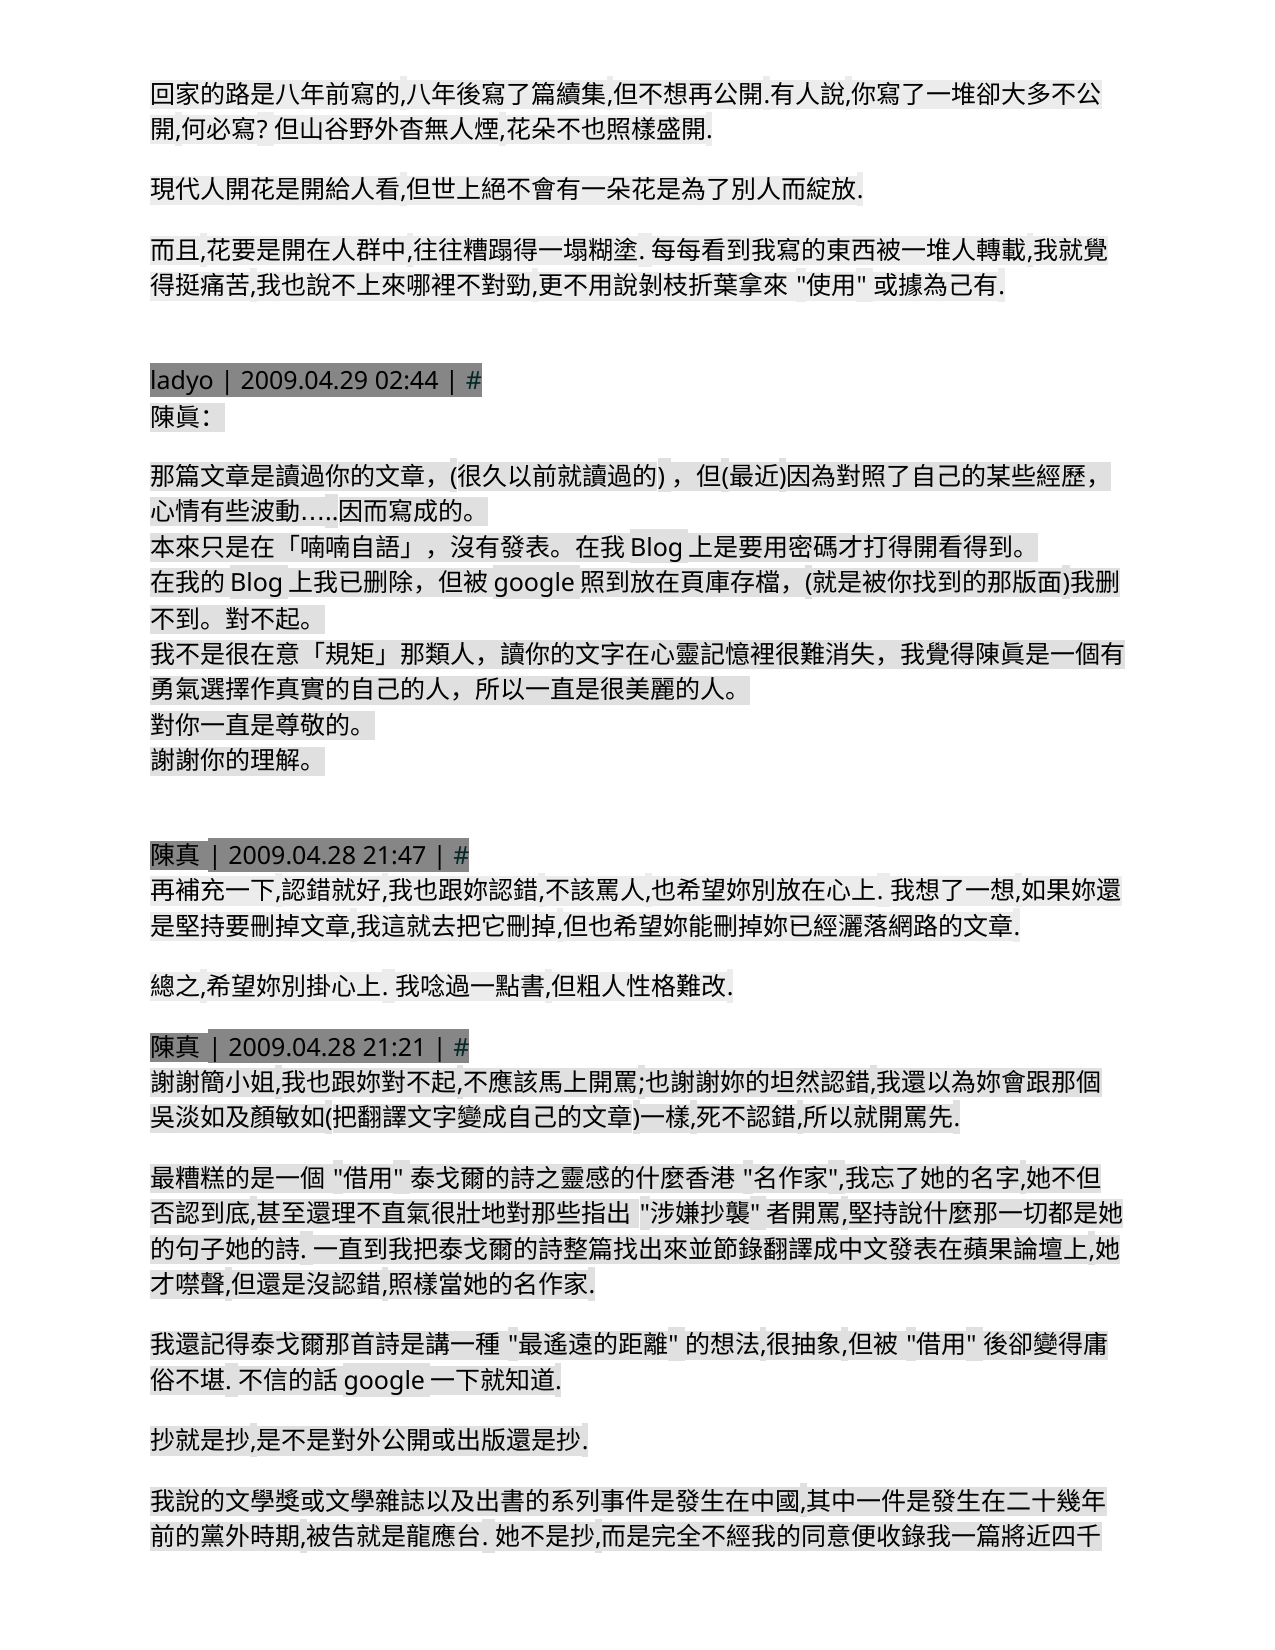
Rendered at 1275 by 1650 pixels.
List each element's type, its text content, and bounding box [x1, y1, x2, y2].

text 總之,希望妳別掛心上. 我唸過一點書,但粗人性格難改. [150, 967, 1125, 1003]
text 我還記得泰戈爾那首詩是講一種 "最遙遠的距離" 的想法,很抽象,但被 "借用" 後卻變得庸俗不堪. 不信的話google一下就知道. [150, 1326, 1125, 1397]
text 最糟糕的是一個 "借用" 泰戈爾的詩之靈感的什麼香港 "名作家",我忘了她的名字,她不但否認到底,甚至還理不直氣很壯地對那些指出 "涉嫌抄襲" 者開罵,堅持說什麼那一切都是她的句子她的詩. 一直到我把泰戈爾的詩整篇找出來並節錄翻譯成中文發表在蘋果論壇上,她才噤聲,但還是沒認錯,照樣當她的名作家. [150, 1159, 1125, 1301]
text 陳真 | 2009.04.28 21:47 | # [150, 836, 1125, 872]
text 那篇文章是讀過你的文章，(很久以前就讀過的) ，但(最近)因為對照了自己的某些經歷，心情有些波動…..因而寫成的。 本來只是在「喃喃自語」，沒有發表。在我Blog上是要用密碼才打得開看得到。 在我的Blog上我已删除，但被google照到放在頁庫存檔，(就是被你找到的那版面)我删不到。對不起。 我不是很在意「規矩」那類人，讀你的文字在心靈記憶裡很難消失，我覺得陳眞是一個有勇氣選擇作真實的自己的人，所以一直是很美麗的人。 對你一直是尊敬的。 謝謝你的理解。 [150, 457, 1125, 811]
text 再補充一下,認錯就好,我也跟妳認錯,不該罵人,也希望妳別放在心上. 我想了一想,如果妳還是堅持要刪掉文章,我這就去把它刪掉,但也希望妳能刪掉妳已經灑落網路的文章. [150, 872, 1125, 942]
text 而且,花要是開在人群中,往往糟蹋得一塌糊塗. 每每看到我寫的東西被一堆人轉載,我就覺得挺痛苦,我也說不上來哪裡不對勁,更不用說剝枝折葉拿來 "使用" 或據為己有. [150, 231, 1125, 302]
text 謝謝簡小姐,我也跟妳對不起,不應該馬上開罵;也謝謝妳的坦然認錯,我還以為妳會跟那個吳淡如及顏敏如(把翻譯文字變成自己的文章)一樣,死不認錯,所以就開罵先. [150, 1063, 1125, 1134]
text 我說的文學獎或文學雜誌以及出書的系列事件是發生在中國,其中一件是發生在二十幾年前的黨外時期,被告就是龍應台. 她不是抄,而是完全不經我的同意便收錄我一篇將近四千 [150, 1482, 1125, 1553]
text ladyo | 2009.04.29 02:44 | # [150, 361, 1125, 397]
text 陳真 | 2009.04.28 21:21 | # [150, 1028, 1125, 1063]
text 現代人開花是開給人看,但世上絕不會有一朵花是為了別人而綻放. [150, 171, 1125, 206]
text 抄就是抄,是不是對外公開或出版還是抄. [150, 1422, 1125, 1457]
text 回家的路是八年前寫的,八年後寫了篇續集,但不想再公開.有人說,你寫了一堆卻大多不公開,何必寫? 但山谷野外杳無人煙,花朵不也照樣盛開. [150, 75, 1125, 146]
text 陳眞： [150, 397, 1125, 432]
